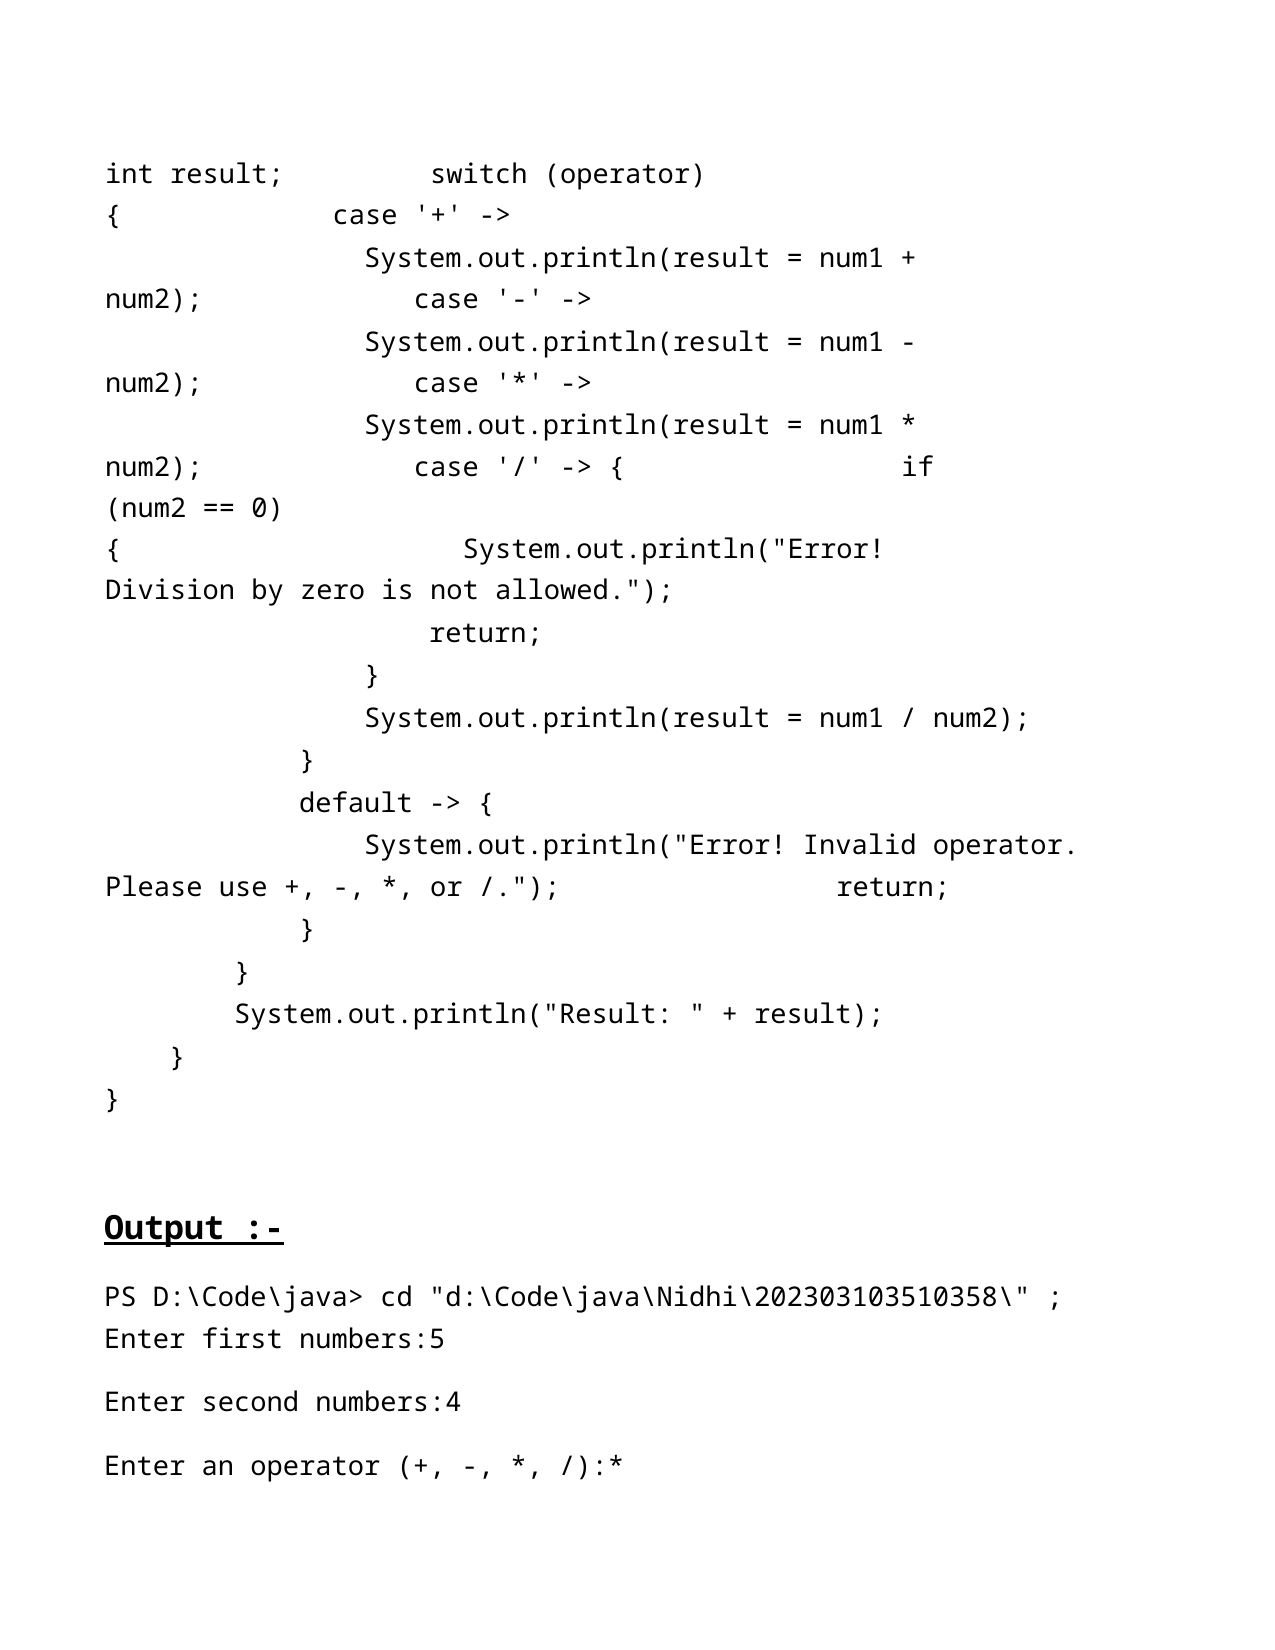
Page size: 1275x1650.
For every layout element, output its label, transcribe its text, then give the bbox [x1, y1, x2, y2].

text } [104, 1079, 1117, 1116]
text } [104, 909, 1117, 946]
text return; [104, 613, 1117, 650]
text System.out.println("Error! Invalid operator. Please use +, -, *, or /."); return; [104, 826, 1103, 904]
text } [104, 952, 1117, 989]
text PS D:\Code\java> cd "d:\Code\java\Nidhi\202303103510358\" ; [104, 1277, 1117, 1314]
text System.out.println(result = num1 * num2); case '/' -> { if (num2 == 0) { System.out.println("Error! Division by zero is not allowed."); [104, 406, 954, 608]
text } [104, 1037, 1117, 1074]
text System.out.println("Result: " + result); [104, 994, 1117, 1031]
text } [104, 656, 1117, 693]
text Enter first numbers:5 [104, 1319, 1117, 1356]
text Enter an operator (+, -, *, /):* [104, 1446, 1117, 1483]
text System.out.println(result = num1 - num2); case '*' -> [104, 322, 1028, 400]
text } [104, 741, 1117, 778]
text Output :- [104, 1204, 1117, 1249]
text System.out.println(result = num1 + num2); case '-' -> [104, 238, 1028, 316]
text System.out.println(result = num1 / num2); [104, 698, 1117, 735]
text default -> { [104, 783, 1117, 820]
text Enter second numbers:4 [104, 1383, 1117, 1419]
text int result; switch (operator) { case '+' -> [104, 154, 999, 233]
